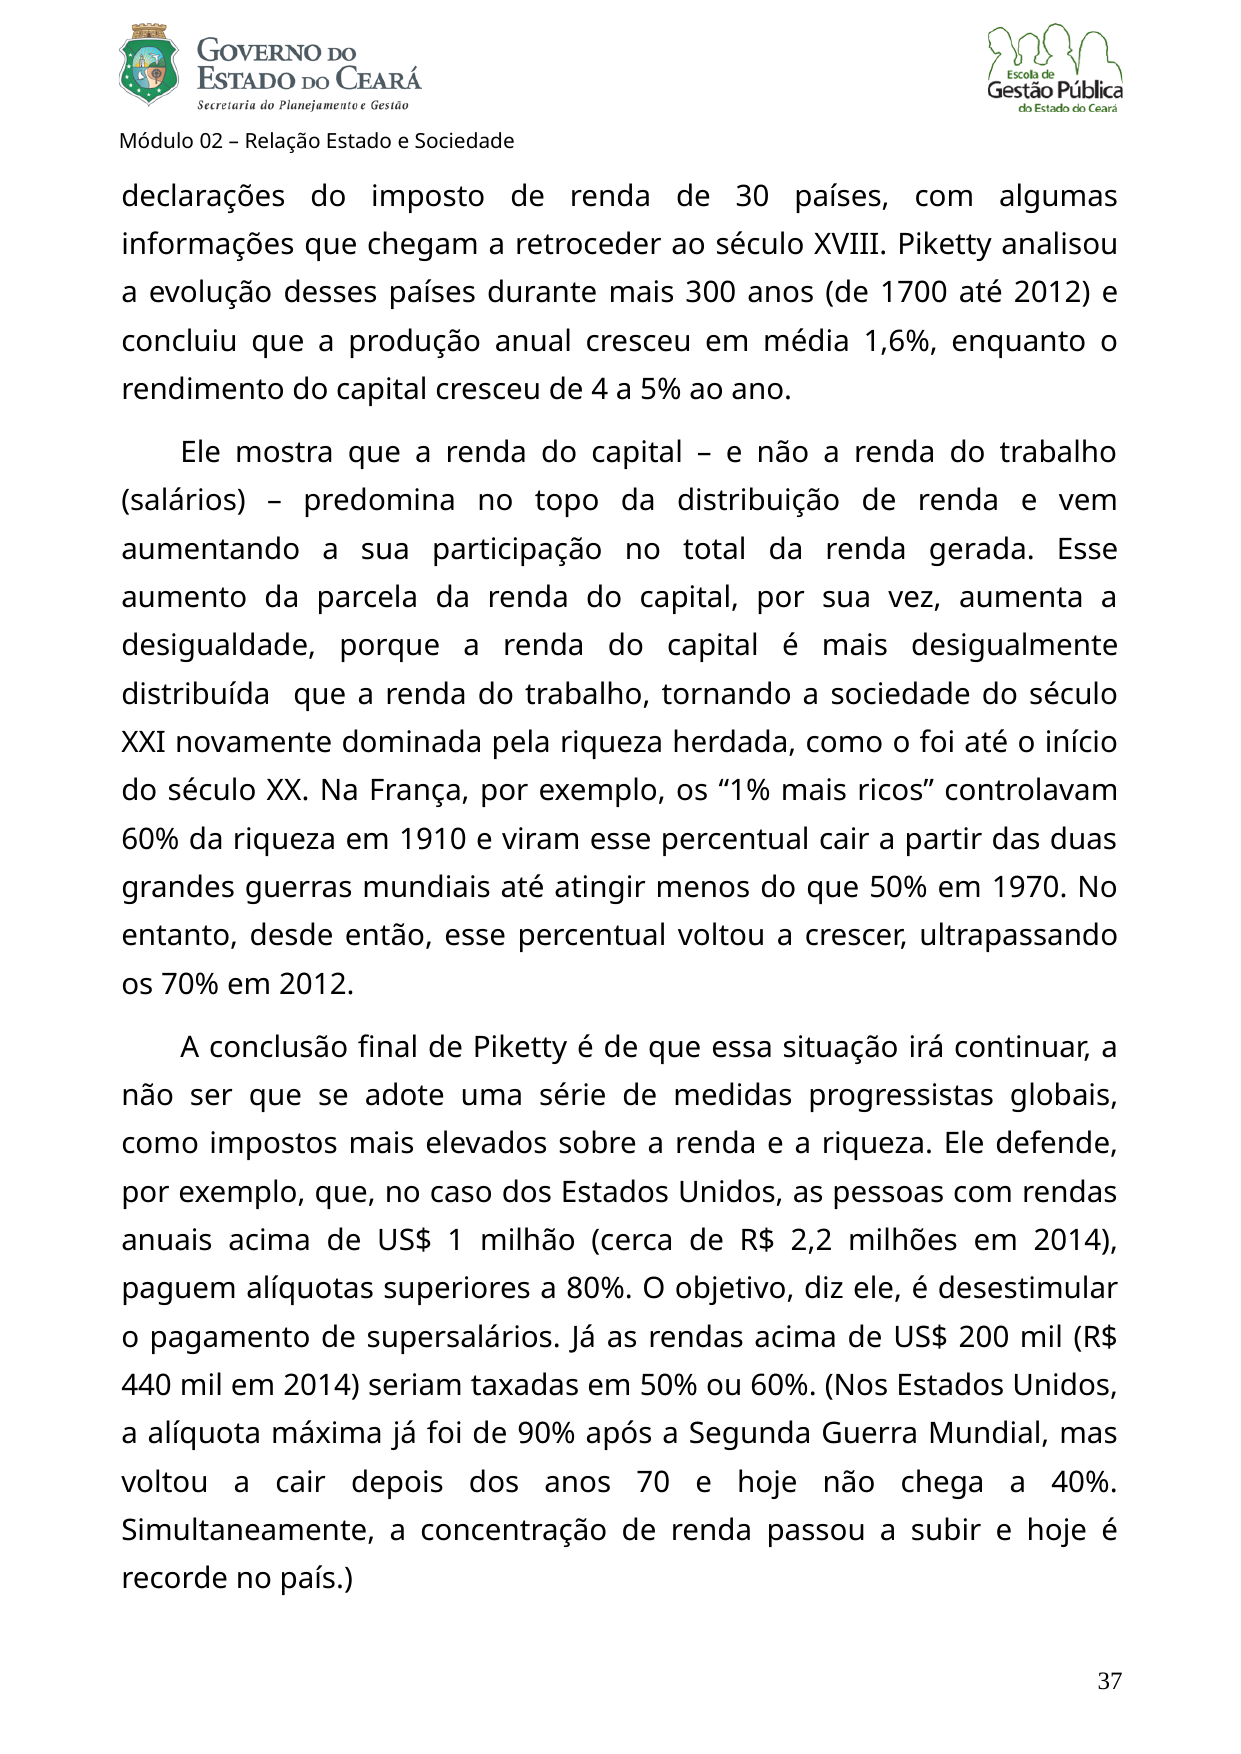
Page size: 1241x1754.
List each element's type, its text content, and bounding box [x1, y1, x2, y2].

text Ele mostra que a renda do capital – e não a renda do trabalho (salários) – predomina no topo da distribuição de renda e vem aumentando a sua participação no total da renda gerada. Esse aumento da parcela da renda do capital, por sua vez, aumenta a desigualdade, porque a renda do capital é mais desigualmente distribuída que a renda do trabalho, tornando a sociedade do século XXI novamente dominada pela riqueza herdada, como o foi até o início do século XX. Na França, por exemplo, os “1% mais ricos” controlavam 60% da riqueza em 1910 e viram esse percentual cair a partir das duas grandes guerras mundiais até atingir menos do que 50% em 1970. No entanto, desde então, esse percentual voltou a crescer, ultrapassando os 70% em 2012. [118, 428, 1122, 1003]
picture [118, 23, 1123, 112]
text declarações do imposto de renda de 30 países, com algumas informações que chegam a retroceder ao século XVIII. Piketty analisou a evolução desses países durante mais 300 anos (de 1700 até 2012) e concluiu que a produção anual cresceu em média 1,6%, enquanto o rendimento do capital cresceu de 4 a 5% ao ano. [118, 172, 1122, 408]
text A conclusão final de Piketty é de que essa situação irá continuar, a não ser que se adote uma série de medidas progressistas globais, como impostos mais elevados sobre a renda e a riqueza. Ele defende, por exemplo, que, no caso dos Estados Unidos, as pessoas com rendas anuais acima de US$ 1 milhão (cerca de R$ 2,2 milhões em 2014), paguem alíquotas superiores a 80%. O objetivo, diz ele, é desestimular o pagamento de supersalários. Já as rendas acima de US$ 200 mil (R$ 440 mil em 2014) seriam taxadas em 50% ou 60%. (Nos Estados Unidos, a alíquota máxima já foi de 90% após a Segunda Guerra Mundial, mas voltou a cair depois dos anos 70 e hoje não chega a 40%. Simultaneamente, a concentração de renda passou a subir e hoje é recorde no país.) [118, 1022, 1122, 1600]
